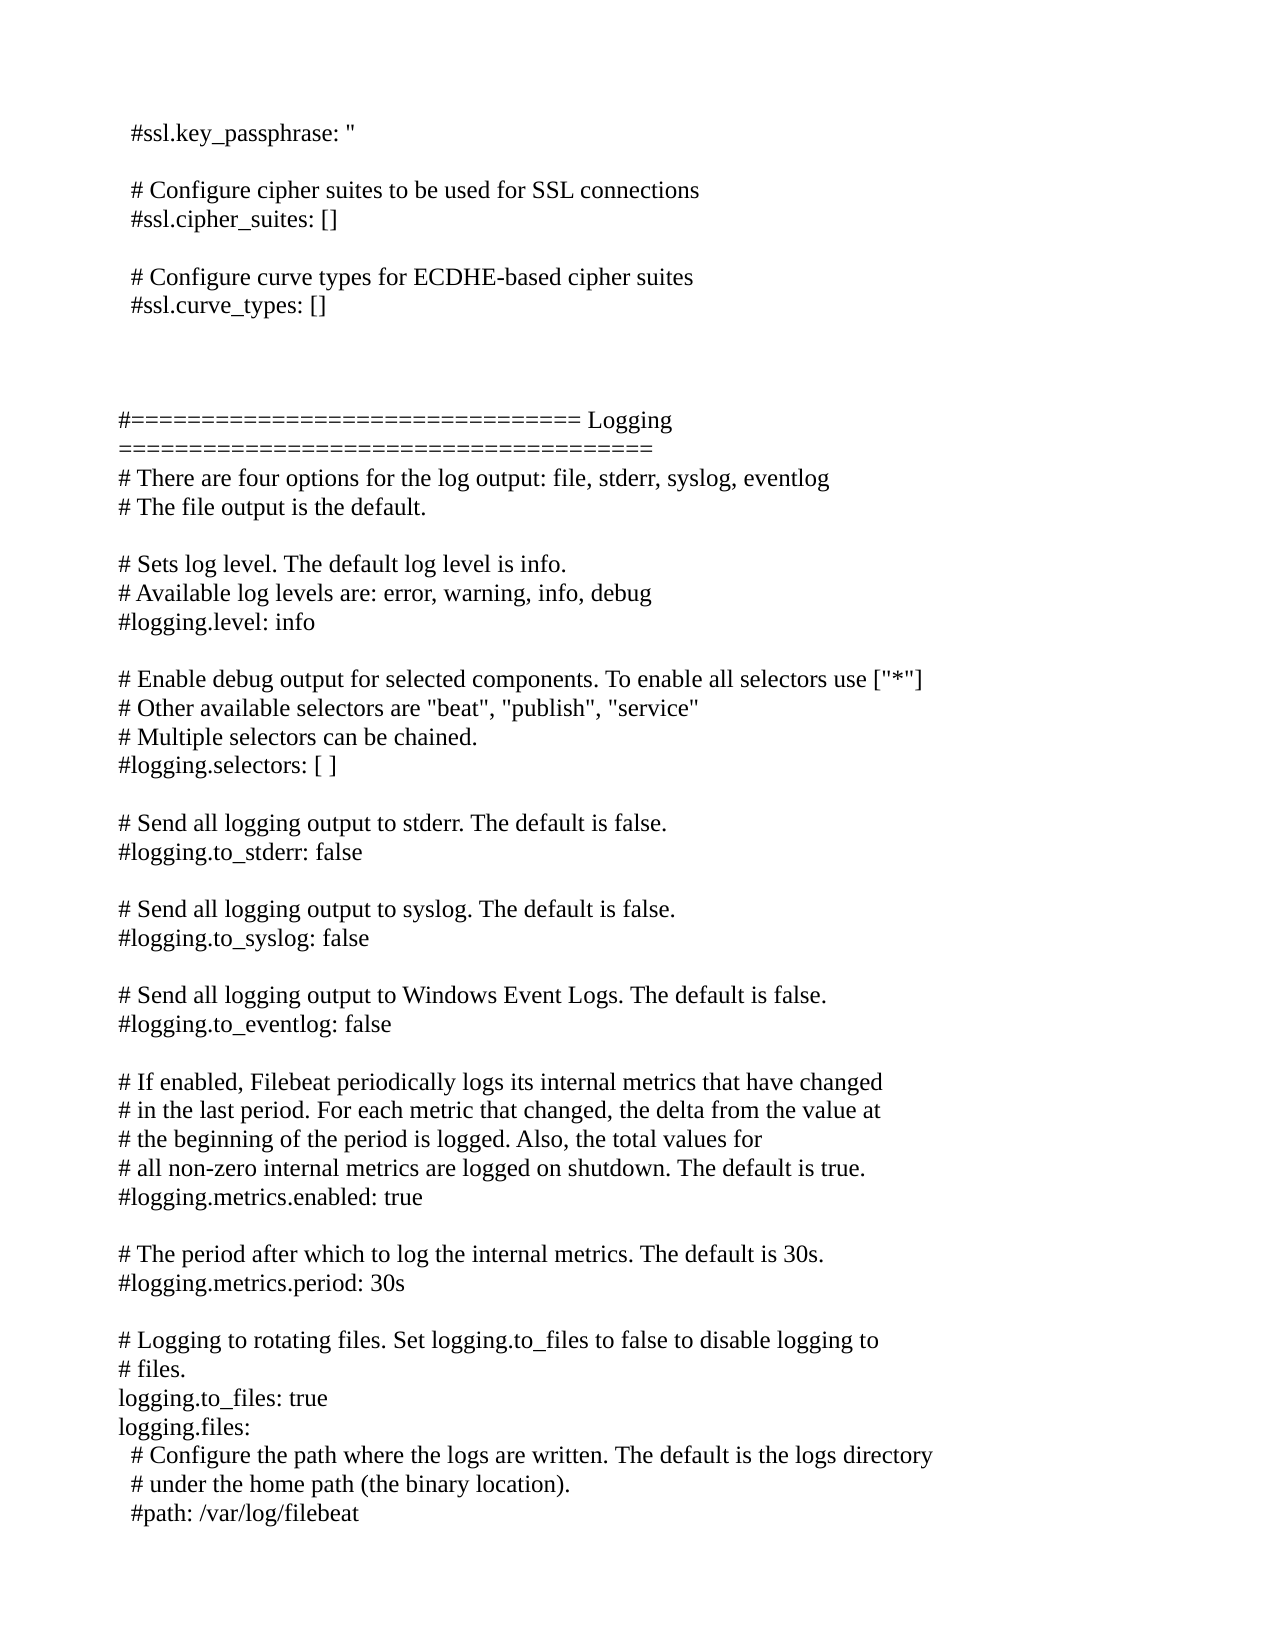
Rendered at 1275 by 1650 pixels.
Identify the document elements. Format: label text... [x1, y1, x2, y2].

text # Configure curve types for ECDHE-based cipher suites [118, 262, 1157, 291]
text # Multiple selectors can be chained. [118, 722, 1157, 751]
text # Send all logging output to Windows Event Logs. The default is false. [118, 981, 1157, 1009]
text #ssl.key_passphrase: '' [118, 118, 1157, 147]
text #logging.metrics.enabled: true [118, 1182, 1157, 1211]
text # files. [118, 1354, 1157, 1383]
text #ssl.cipher_suites: [] [118, 204, 1157, 233]
text # the beginning of the period is logged. Also, the total values for [118, 1124, 1157, 1153]
text # Other available selectors are "beat", "publish", "service" [118, 693, 1157, 722]
text # in the last period. For each metric that changed, the delta from the value at [118, 1096, 1157, 1124]
text # Sets log level. The default log level is info. [118, 549, 1157, 578]
text # all non-zero internal metrics are logged on shutdown. The default is true. [118, 1153, 1157, 1182]
text #logging.to_eventlog: false [118, 1009, 1157, 1038]
text # The period after which to log the internal metrics. The default is 30s. [118, 1239, 1157, 1268]
text # Available log levels are: error, warning, info, debug [118, 578, 1157, 607]
text #================================ Logging ====================================== [118, 406, 1157, 463]
text #logging.selectors: [ ] [118, 751, 1157, 779]
text # Configure cipher suites to be used for SSL connections [118, 176, 1157, 204]
text #logging.to_stderr: false [118, 837, 1157, 866]
text #logging.level: info [118, 607, 1157, 636]
text logging.files: [118, 1412, 1157, 1441]
text # Configure the path where the logs are written. The default is the logs directory [118, 1441, 1157, 1469]
text #ssl.curve_types: [] [118, 291, 1157, 319]
text # The file output is the default. [118, 492, 1157, 521]
text # Enable debug output for selected components. To enable all selectors use ["*"] [118, 664, 1157, 693]
text # If enabled, Filebeat periodically logs its internal metrics that have changed [118, 1067, 1157, 1096]
text # Logging to rotating files. Set logging.to_files to false to disable logging to [118, 1326, 1157, 1354]
text # under the home path (the binary location). [118, 1469, 1157, 1498]
text # Send all logging output to syslog. The default is false. [118, 894, 1157, 923]
text #logging.to_syslog: false [118, 923, 1157, 952]
text #logging.metrics.period: 30s [118, 1268, 1157, 1297]
text #path: /var/log/filebeat [118, 1498, 1157, 1527]
text # Send all logging output to stderr. The default is false. [118, 808, 1157, 837]
text # There are four options for the log output: file, stderr, syslog, eventlog [118, 463, 1157, 492]
text logging.to_files: true [118, 1383, 1157, 1412]
